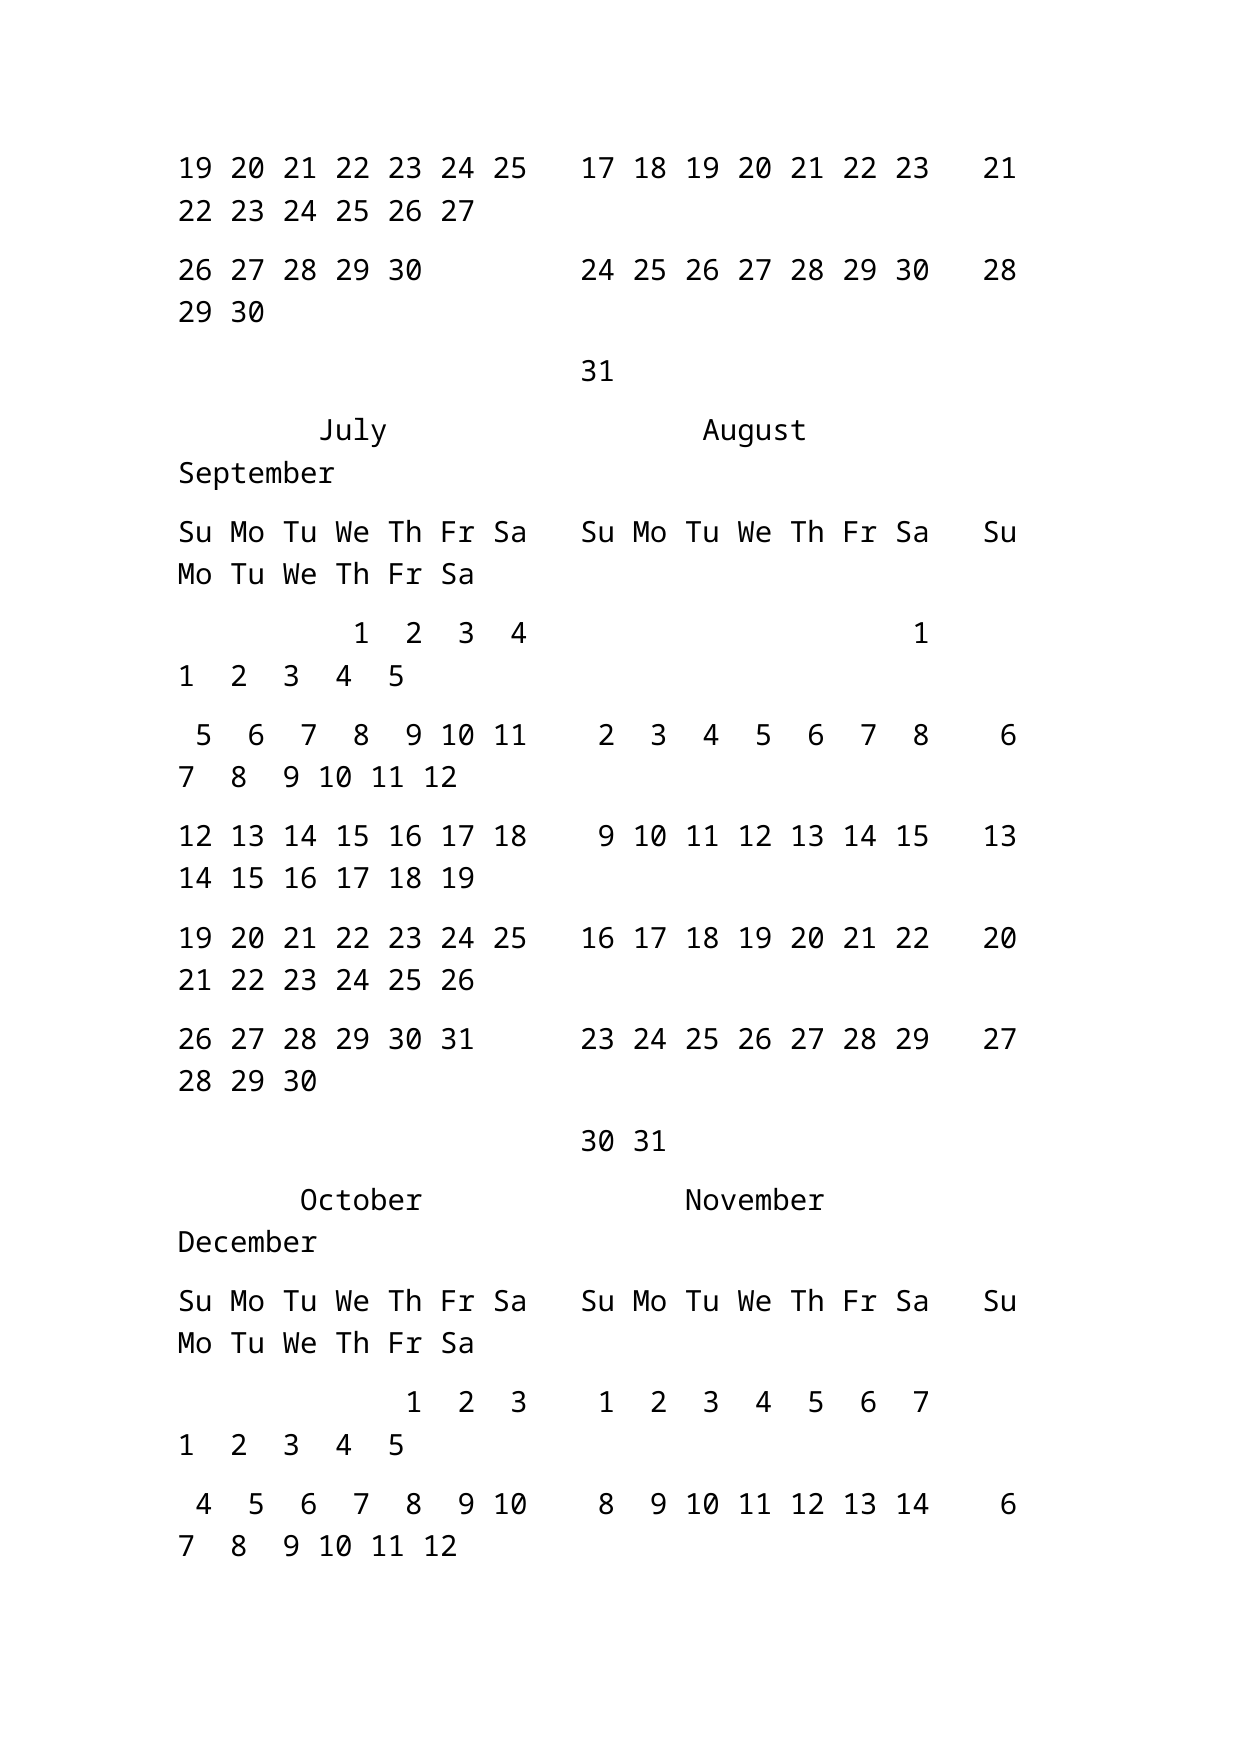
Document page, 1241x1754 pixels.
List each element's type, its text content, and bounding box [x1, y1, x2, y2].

text 1 2 3 4 1 1 2 3 4 5 [177, 612, 1063, 694]
text 12 13 14 15 16 17 18 9 10 11 12 13 14 15 13 14 15 16 17 18 19 [177, 815, 1063, 897]
text July August September [177, 409, 1063, 492]
text 26 27 28 29 30 31 23 24 25 26 27 28 29 27 28 29 30 [177, 1018, 1063, 1100]
text 19 20 21 22 23 24 25 16 17 18 19 20 21 22 20 21 22 23 24 25 26 [177, 917, 1063, 999]
text 30 31 [177, 1120, 1063, 1159]
text 19 20 21 22 23 24 25 17 18 19 20 21 22 23 21 22 23 24 25 26 27 [177, 148, 1063, 230]
text 31 [177, 351, 1063, 390]
text 26 27 28 29 30 24 25 26 27 28 29 30 28 29 30 [177, 249, 1063, 331]
text Su Mo Tu We Th Fr Sa Su Mo Tu We Th Fr Sa Su Mo Tu We Th Fr Sa [177, 1280, 1063, 1362]
text 1 2 3 1 2 3 4 5 6 7 1 2 3 4 5 [177, 1382, 1063, 1464]
text October November December [177, 1179, 1063, 1261]
text 5 6 7 8 9 10 11 2 3 4 5 6 7 8 6 7 8 9 10 11 12 [177, 714, 1063, 796]
text 4 5 6 7 8 9 10 8 9 10 11 12 13 14 6 7 8 9 10 11 12 [177, 1483, 1063, 1565]
text Su Mo Tu We Th Fr Sa Su Mo Tu We Th Fr Sa Su Mo Tu We Th Fr Sa [177, 511, 1063, 593]
